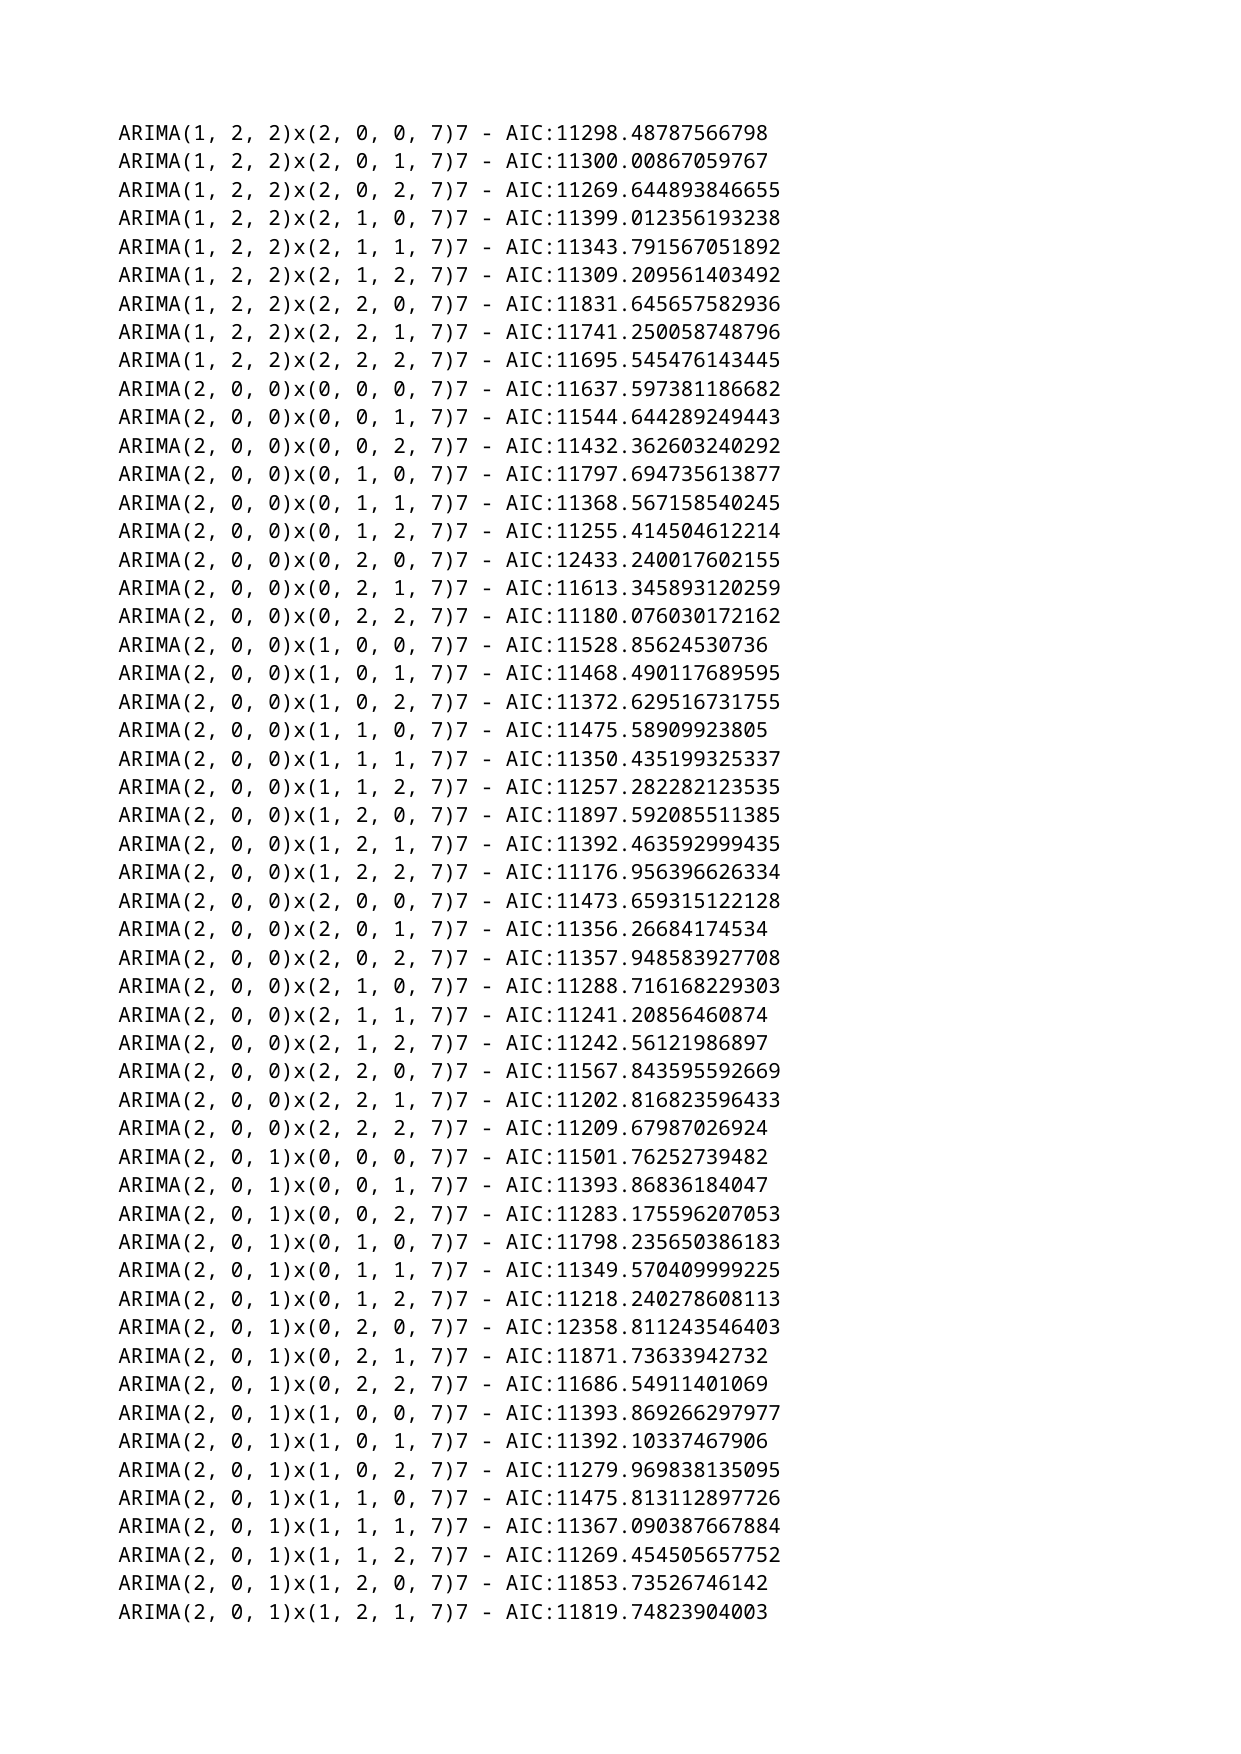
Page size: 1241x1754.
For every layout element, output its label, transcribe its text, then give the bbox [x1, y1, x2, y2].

text ARIMA(2, 0, 0)x(1, 2, 0, 7)7 - AIC:11897.592085511385 [118, 801, 1122, 829]
text ARIMA(2, 0, 0)x(1, 0, 2, 7)7 - AIC:11372.629516731755 [118, 687, 1122, 715]
text ARIMA(2, 0, 1)x(0, 1, 0, 7)7 - AIC:11798.235650386183 [118, 1227, 1122, 1256]
text ARIMA(2, 0, 1)x(0, 2, 2, 7)7 - AIC:11686.54911401069 [118, 1369, 1122, 1398]
text ARIMA(2, 0, 0)x(0, 0, 1, 7)7 - AIC:11544.644289249443 [118, 402, 1122, 431]
text ARIMA(2, 0, 1)x(1, 1, 2, 7)7 - AIC:11269.454505657752 [118, 1540, 1122, 1568]
text ARIMA(2, 0, 0)x(1, 0, 1, 7)7 - AIC:11468.490117689595 [118, 658, 1122, 687]
text ARIMA(2, 0, 1)x(0, 2, 1, 7)7 - AIC:11871.73633942732 [118, 1341, 1122, 1369]
text ARIMA(2, 0, 0)x(1, 1, 1, 7)7 - AIC:11350.435199325337 [118, 744, 1122, 772]
text ARIMA(1, 2, 2)x(2, 1, 0, 7)7 - AIC:11399.012356193238 [118, 203, 1122, 232]
text ARIMA(2, 0, 1)x(0, 2, 0, 7)7 - AIC:12358.811243546403 [118, 1312, 1122, 1341]
text ARIMA(1, 2, 2)x(2, 0, 1, 7)7 - AIC:11300.00867059767 [118, 147, 1122, 175]
text ARIMA(2, 0, 0)x(0, 1, 2, 7)7 - AIC:11255.414504612214 [118, 516, 1122, 545]
text ARIMA(2, 0, 1)x(1, 1, 0, 7)7 - AIC:11475.813112897726 [118, 1483, 1122, 1512]
text ARIMA(1, 2, 2)x(2, 2, 0, 7)7 - AIC:11831.645657582936 [118, 289, 1122, 317]
text ARIMA(2, 0, 1)x(1, 0, 1, 7)7 - AIC:11392.10337467906 [118, 1426, 1122, 1455]
text ARIMA(2, 0, 0)x(2, 0, 1, 7)7 - AIC:11356.26684174534 [118, 914, 1122, 943]
text ARIMA(2, 0, 0)x(1, 1, 0, 7)7 - AIC:11475.58909923805 [118, 715, 1122, 744]
text ARIMA(1, 2, 2)x(2, 2, 2, 7)7 - AIC:11695.545476143445 [118, 346, 1122, 374]
text ARIMA(1, 2, 2)x(2, 2, 1, 7)7 - AIC:11741.250058748796 [118, 317, 1122, 346]
text ARIMA(1, 2, 2)x(2, 1, 2, 7)7 - AIC:11309.209561403492 [118, 260, 1122, 289]
text ARIMA(2, 0, 0)x(0, 0, 0, 7)7 - AIC:11637.597381186682 [118, 374, 1122, 402]
text ARIMA(2, 0, 0)x(1, 0, 0, 7)7 - AIC:11528.85624530736 [118, 630, 1122, 658]
text ARIMA(2, 0, 0)x(1, 2, 2, 7)7 - AIC:11176.956396626334 [118, 857, 1122, 886]
text ARIMA(2, 0, 0)x(2, 1, 1, 7)7 - AIC:11241.20856460874 [118, 1000, 1122, 1028]
text ARIMA(2, 0, 0)x(1, 1, 2, 7)7 - AIC:11257.282282123535 [118, 772, 1122, 801]
text ARIMA(2, 0, 0)x(0, 0, 2, 7)7 - AIC:11432.362603240292 [118, 431, 1122, 459]
text ARIMA(2, 0, 1)x(1, 1, 1, 7)7 - AIC:11367.090387667884 [118, 1512, 1122, 1540]
text ARIMA(2, 0, 1)x(0, 1, 2, 7)7 - AIC:11218.240278608113 [118, 1284, 1122, 1312]
text ARIMA(2, 0, 0)x(2, 0, 0, 7)7 - AIC:11473.659315122128 [118, 886, 1122, 914]
text ARIMA(2, 0, 0)x(2, 2, 1, 7)7 - AIC:11202.816823596433 [118, 1085, 1122, 1113]
text ARIMA(2, 0, 0)x(2, 1, 0, 7)7 - AIC:11288.716168229303 [118, 971, 1122, 1000]
text ARIMA(2, 0, 0)x(2, 2, 2, 7)7 - AIC:11209.67987026924 [118, 1113, 1122, 1142]
text ARIMA(1, 2, 2)x(2, 0, 2, 7)7 - AIC:11269.644893846655 [118, 175, 1122, 203]
text ARIMA(2, 0, 0)x(2, 0, 2, 7)7 - AIC:11357.948583927708 [118, 943, 1122, 971]
text ARIMA(2, 0, 0)x(0, 2, 1, 7)7 - AIC:11613.345893120259 [118, 573, 1122, 602]
text ARIMA(2, 0, 1)x(1, 0, 2, 7)7 - AIC:11279.969838135095 [118, 1455, 1122, 1483]
text ARIMA(2, 0, 1)x(0, 0, 0, 7)7 - AIC:11501.76252739482 [118, 1142, 1122, 1170]
text ARIMA(2, 0, 0)x(0, 1, 1, 7)7 - AIC:11368.567158540245 [118, 488, 1122, 516]
text ARIMA(2, 0, 1)x(0, 0, 1, 7)7 - AIC:11393.86836184047 [118, 1170, 1122, 1199]
text ARIMA(2, 0, 0)x(0, 2, 0, 7)7 - AIC:12433.240017602155 [118, 545, 1122, 573]
text ARIMA(2, 0, 1)x(1, 2, 1, 7)7 - AIC:11819.74823904003 [118, 1597, 1122, 1625]
text ARIMA(1, 2, 2)x(2, 1, 1, 7)7 - AIC:11343.791567051892 [118, 232, 1122, 260]
text ARIMA(2, 0, 1)x(1, 2, 0, 7)7 - AIC:11853.73526746142 [118, 1568, 1122, 1597]
text ARIMA(2, 0, 1)x(1, 0, 0, 7)7 - AIC:11393.869266297977 [118, 1398, 1122, 1426]
text ARIMA(2, 0, 1)x(0, 1, 1, 7)7 - AIC:11349.570409999225 [118, 1256, 1122, 1284]
text ARIMA(2, 0, 0)x(1, 2, 1, 7)7 - AIC:11392.463592999435 [118, 829, 1122, 857]
text ARIMA(2, 0, 1)x(0, 0, 2, 7)7 - AIC:11283.175596207053 [118, 1199, 1122, 1227]
text ARIMA(2, 0, 0)x(2, 2, 0, 7)7 - AIC:11567.843595592669 [118, 1057, 1122, 1085]
text ARIMA(1, 2, 2)x(2, 0, 0, 7)7 - AIC:11298.48787566798 [118, 118, 1122, 147]
text ARIMA(2, 0, 0)x(2, 1, 2, 7)7 - AIC:11242.56121986897 [118, 1028, 1122, 1057]
text ARIMA(2, 0, 0)x(0, 2, 2, 7)7 - AIC:11180.076030172162 [118, 602, 1122, 630]
text ARIMA(2, 0, 0)x(0, 1, 0, 7)7 - AIC:11797.694735613877 [118, 459, 1122, 488]
